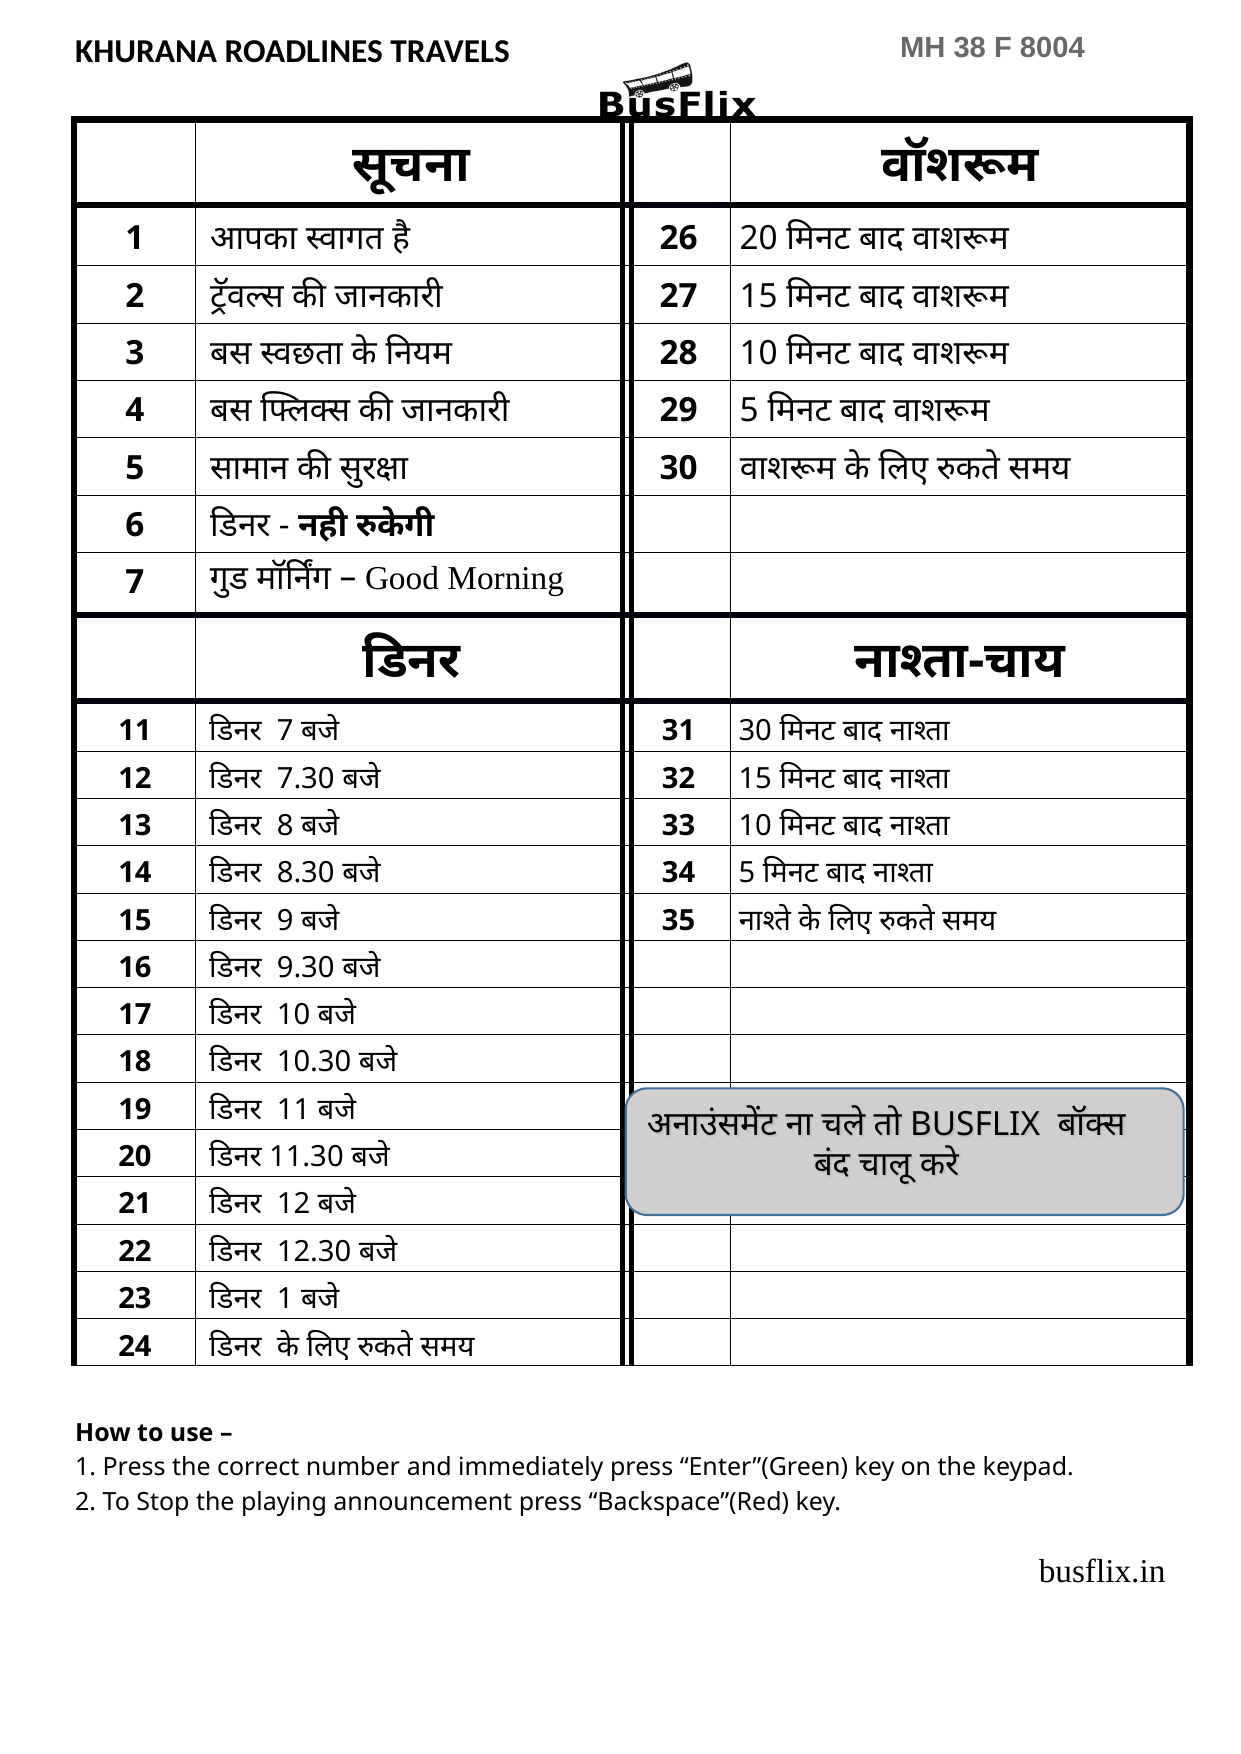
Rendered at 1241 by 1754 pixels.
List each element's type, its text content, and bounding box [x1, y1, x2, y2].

table_cell डिनर के लिए रुकते समय [196, 1319, 620, 1365]
text How to use – [75, 1415, 1165, 1449]
table_cell नाश्ते के लिए रुकते समय [731, 894, 1186, 940]
table_cell 34 [634, 846, 730, 892]
table_cell 17 [77, 988, 195, 1034]
text busflix.in [75, 1551, 1165, 1589]
table_cell डिनर 9 बजे [196, 894, 620, 940]
table_cell 16 [77, 941, 195, 987]
table_cell [731, 496, 1186, 552]
table_cell डिनर 8 बजे [196, 799, 620, 845]
table_cell [731, 1177, 1186, 1223]
table_cell डिनर 10 बजे [196, 988, 620, 1034]
table_cell बस स्वछता के नियम [196, 324, 620, 380]
table_cell 31 [634, 704, 730, 751]
table_cell 26 [634, 208, 730, 265]
table_cell 12 [77, 752, 195, 798]
table_cell बस फ्लिक्स की जानकारी [196, 381, 620, 437]
table_cell 5 [77, 438, 195, 495]
table_cell डिनर 11 बजे [196, 1083, 620, 1129]
table_cell डिनर 7.30 बजे [196, 752, 620, 798]
table_cell [77, 618, 195, 697]
table_cell 5 मिनट बाद वाशरूम [731, 381, 1186, 437]
table_cell 29 [634, 381, 730, 437]
table_cell ट्रॅवल्स की जानकारी [196, 266, 620, 322]
table_cell 10 मिनट बाद वाशरूम [731, 324, 1186, 380]
table_cell डिनर 8.30 बजे [196, 846, 620, 892]
table_cell डिनर - नही रुकेगी [196, 496, 620, 552]
table_cell [634, 553, 730, 612]
table_cell [634, 1319, 730, 1365]
table_cell [634, 496, 730, 552]
table_cell डिनर [196, 618, 620, 697]
table_cell डिनर 10.30 बजे [196, 1035, 620, 1082]
table_cell 4 [77, 381, 195, 437]
table_cell डिनर 12.30 बजे [196, 1225, 620, 1271]
table_cell 30 मिनट बाद नाश्ता [731, 704, 1186, 751]
table_cell [731, 988, 1186, 1034]
table_cell 32 [634, 752, 730, 798]
table_cell 23 [77, 1272, 195, 1318]
table_cell 1 [77, 208, 195, 265]
table_cell 35 [634, 894, 730, 940]
table_cell [634, 1213, 730, 1223]
table_cell [634, 1083, 730, 1090]
table_cell 14 [77, 846, 195, 892]
table_cell 5 मिनट बाद नाश्ता [731, 846, 1186, 892]
table_cell 15 मिनट बाद वाशरूम [731, 266, 1186, 322]
table_cell आपका स्वागत है [196, 208, 620, 265]
table_cell 27 [634, 266, 730, 322]
table_cell 11 [77, 704, 195, 751]
table_cell 30 [634, 438, 730, 495]
table_cell 13 [77, 799, 195, 845]
table_cell 2 [77, 266, 195, 322]
table_header [634, 123, 730, 202]
table_cell 15 [77, 894, 195, 940]
table_cell 24 [77, 1319, 195, 1365]
table_cell 20 [77, 1130, 195, 1176]
table_cell [731, 1083, 1186, 1129]
table_cell [731, 1225, 1186, 1271]
table_header वॉशरूम [731, 123, 1186, 202]
table_cell [634, 618, 730, 697]
table_cell 28 [634, 324, 730, 380]
table_cell सामान की सुरक्षा [196, 438, 620, 495]
table_cell [634, 941, 730, 987]
table_cell [634, 1272, 730, 1318]
table_cell [634, 988, 730, 1034]
table_cell डिनर 7 बजे [196, 704, 620, 751]
text 2. To Stop the playing announcement press “Backspace”(Red) key. [75, 1483, 1165, 1517]
table_cell 22 [77, 1225, 195, 1271]
table_cell [634, 1225, 730, 1271]
table_cell गुड मॉर्निंग – Good Morning [196, 553, 620, 612]
table_cell डिनर 9.30 बजे [196, 941, 620, 987]
text 1. Press the correct number and immediately press “Enter”(Green) key on the keypad. [75, 1449, 1165, 1483]
table_cell डिनर 1 बजे [196, 1272, 620, 1318]
table_cell [731, 1319, 1186, 1365]
table_cell 20 मिनट बाद वाशरूम [731, 208, 1186, 265]
table_cell 3 [77, 324, 195, 380]
table_cell डिनर 11.30 बजे [196, 1130, 620, 1176]
table_cell 19 [77, 1083, 195, 1129]
table_cell 33 [634, 799, 730, 845]
table_cell वाशरूम के लिए रुकते समय [731, 438, 1186, 495]
table_cell [731, 1035, 1186, 1082]
table_cell डिनर 12 बजे [196, 1177, 620, 1223]
table_cell 7 [77, 553, 195, 612]
table_cell [731, 1272, 1186, 1318]
table_cell 21 [77, 1177, 195, 1223]
table_header [77, 123, 195, 202]
table_cell 10 मिनट बाद नाश्ता [731, 799, 1186, 845]
table_cell 6 [77, 496, 195, 552]
table_cell 18 [77, 1035, 195, 1082]
table_cell [731, 941, 1186, 987]
table_cell [634, 1035, 730, 1082]
table_cell [731, 553, 1186, 612]
table_cell 15 मिनट बाद नाश्ता [731, 752, 1186, 798]
table_header सूचना [196, 123, 620, 202]
table_cell नाश्ता-चाय [731, 618, 1186, 697]
